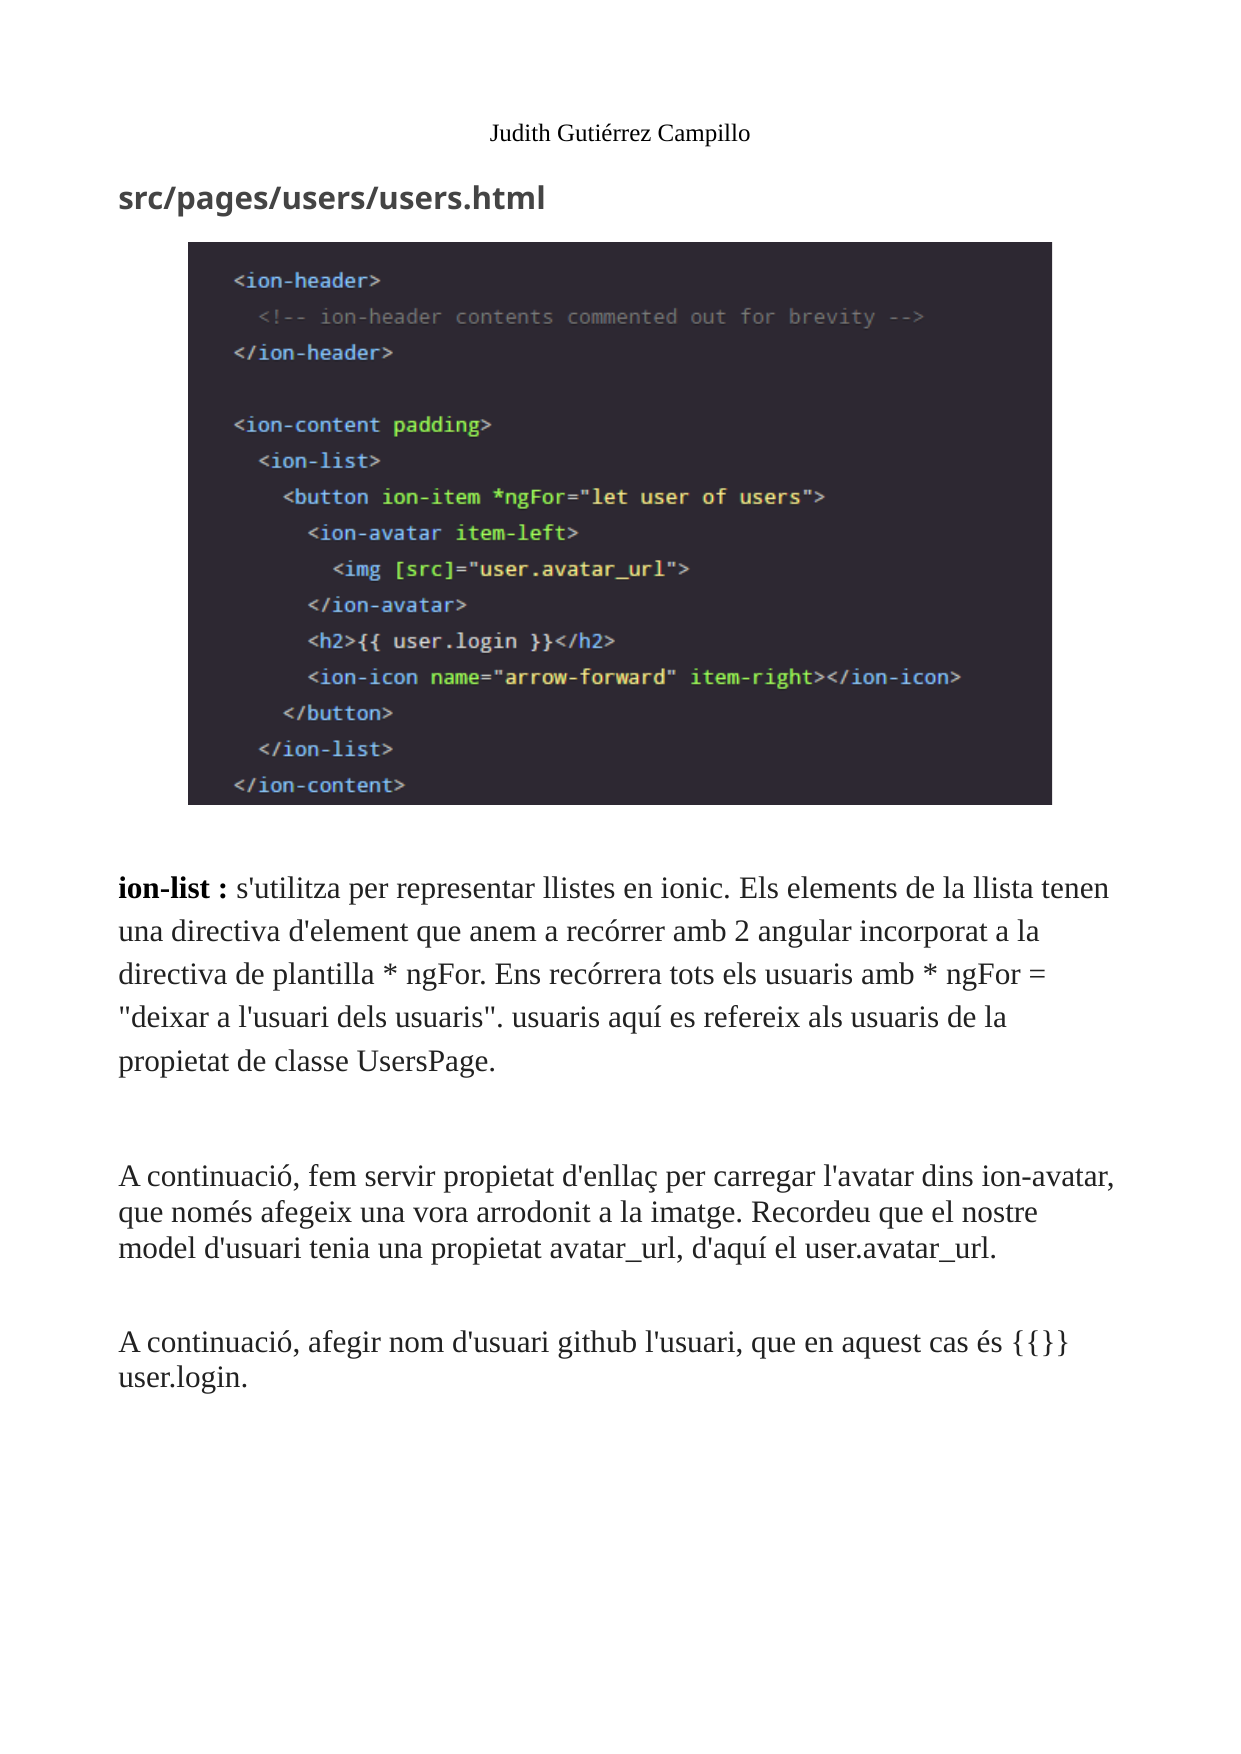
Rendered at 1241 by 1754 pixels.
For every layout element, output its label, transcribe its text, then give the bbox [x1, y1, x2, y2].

picture [188, 242, 1053, 805]
text ion-list : s'utilitza per representar llistes en ionic. Els elements de la llista tenen una directiva d'element que anem a recórrer amb 2 angular incorporat a la directiva de plantilla * ngFor. Ens recórrera tots els usuaris amb * ngFor = "deixar a l'usuari dels usuaris". usuaris aquí es refereix als usuaris de la propietat de classe UsersPage. [118, 869, 1122, 1078]
text A continuació, afegir nom d'usuari github l'usuari, que en aquest cas és {{}} user.login. [118, 1323, 1122, 1395]
text src/pages/users/users.html [118, 176, 1122, 219]
text A continuació, fem servir propietat d'enllaç per carregar l'avatar dins ion-avatar, que només afegeix una vora arrodonit a la imatge. Recordeu que el nostre model d'usuari tenia una propietat avatar_url, d'aquí el user.avatar_url. [118, 1157, 1122, 1265]
